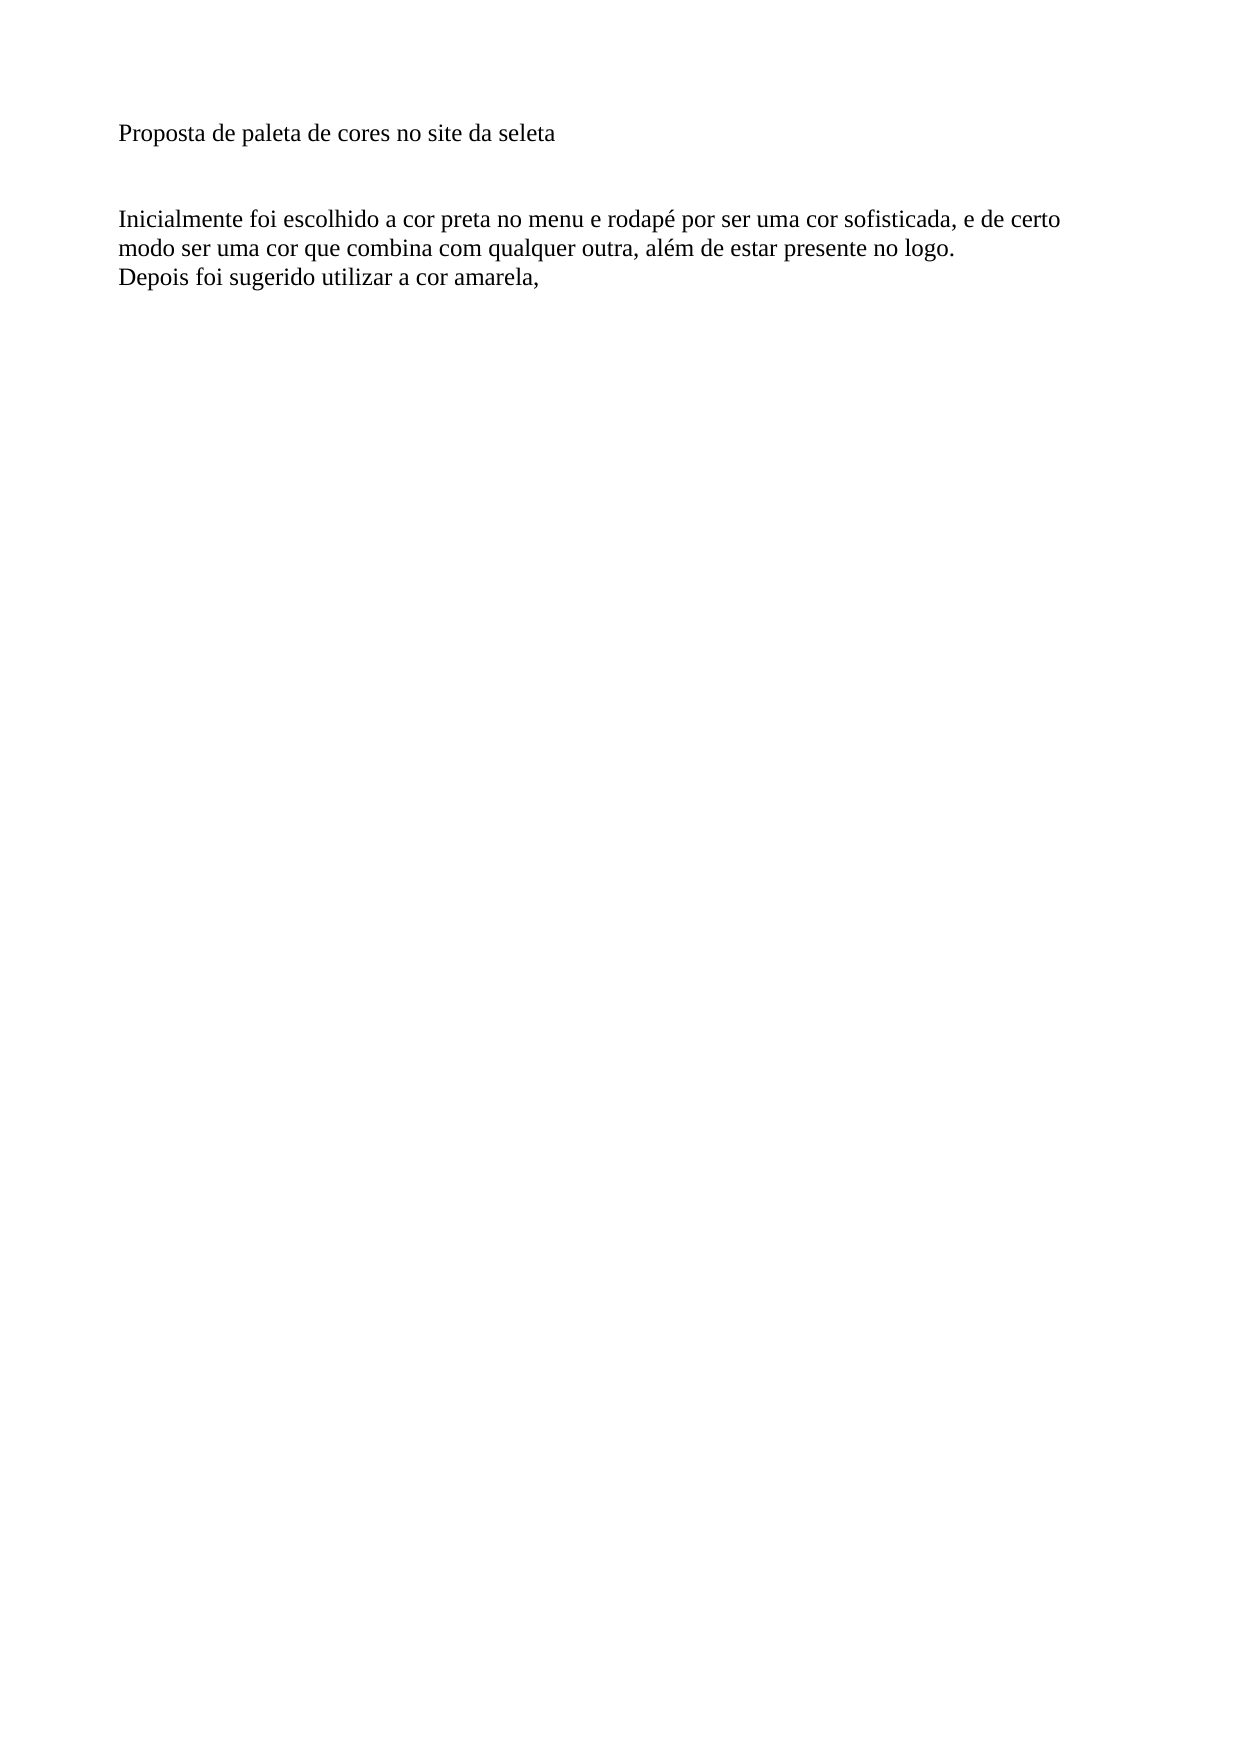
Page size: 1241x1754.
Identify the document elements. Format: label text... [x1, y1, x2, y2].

text Proposta de paleta de cores no site da seleta [118, 118, 1122, 147]
text Depois foi sugerido utilizar a cor amarela, [118, 262, 1122, 291]
text Inicialmente foi escolhido a cor preta no menu e rodapé por ser uma cor sofisticada, e de certo modo ser uma cor que combina com qualquer outra, além de estar presente no logo. [118, 204, 1122, 262]
